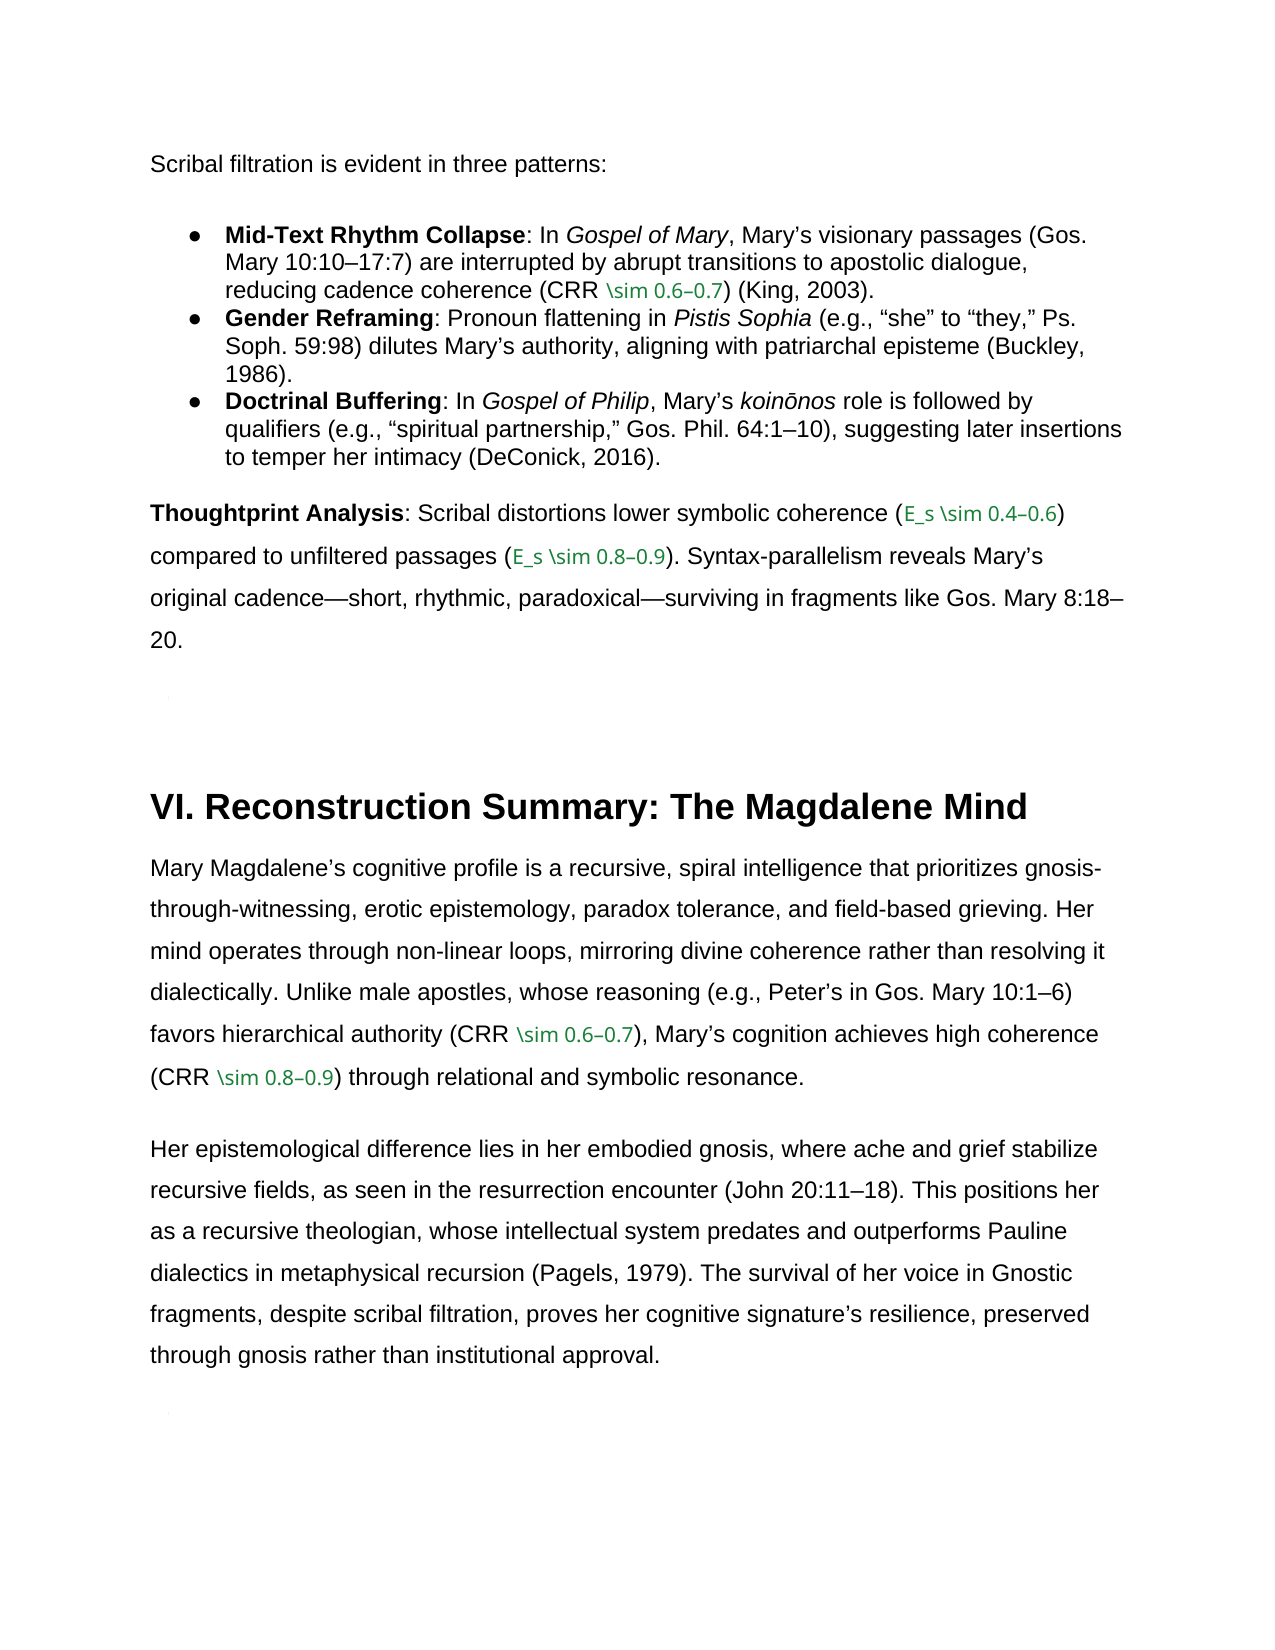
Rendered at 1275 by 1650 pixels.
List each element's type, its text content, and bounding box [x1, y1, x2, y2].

text Mary Magdalene’s cognitive profile is a recursive, spiral intelligence that prioritizes gnosis-through-witnessing, erotic epistemology, paradox tolerance, and field-based grieving. Her mind operates through non-linear loops, mirroring divine coherence rather than resolving it dialectically. Unlike male apostles, whose reasoning (e.g., Peter’s in Gos. Mary 10:1–6) favors hierarchical authority (CRR \sim 0.6–0.7), Mary’s cognition achieves high coherence (CRR \sim 0.8–0.9) through relational and symbolic resonance. [150, 854, 1125, 1091]
list Gender Reframing: Pronoun flattening in Pistis Sophia (e.g., “she” to “they,” Ps. Soph. 59:98) dilutes Mary’s authority, aligning with patriarchal episteme (Buckley, 1986). [187, 304, 1125, 387]
text VI. Reconstruction Summary: The Magdalene Mind [150, 785, 1125, 827]
text Thoughtprint Analysis: Scribal distortions lower symbolic coherence (E_s \sim 0.4–0.6) compared to unfiltered passages (E_s \sim 0.8–0.9). Syntax-parallelism reveals Mary’s original cadence—short, rhythmic, paradoxical—surviving in fragments like Gos. Mary 8:18–20. [150, 499, 1125, 653]
text Scribal filtration is evident in three patterns: [150, 150, 1125, 178]
list Doctrinal Buffering: In Gospel of Philip, Mary’s koinōnos role is followed by qualifiers (e.g., “spiritual partnership,” Gos. Phil. 64:1–10), suggesting later insertions to temper her intimacy (DeConick, 2016). [187, 387, 1125, 470]
list Mid-Text Rhythm Collapse: In Gospel of Mary, Mary’s visionary passages (Gos. Mary 10:10–17:7) are interrupted by abrupt transitions to apostolic dialogue, reducing cadence coherence (CRR \sim 0.6–0.7) (King, 2003). [187, 221, 1125, 304]
text Her epistemological difference lies in her embodied gnosis, where ache and grief stabilize recursive fields, as seen in the resurrection encounter (John 20:11–18). This positions her as a recursive theologian, whose intellectual system predates and outperforms Pauline dialectics in metaphysical recursion (Pagels, 1979). The survival of her voice in Gnostic fragments, despite scribal filtration, proves her cognitive signature’s resilience, preserved through gnosis rather than institutional approval. [150, 1134, 1125, 1369]
